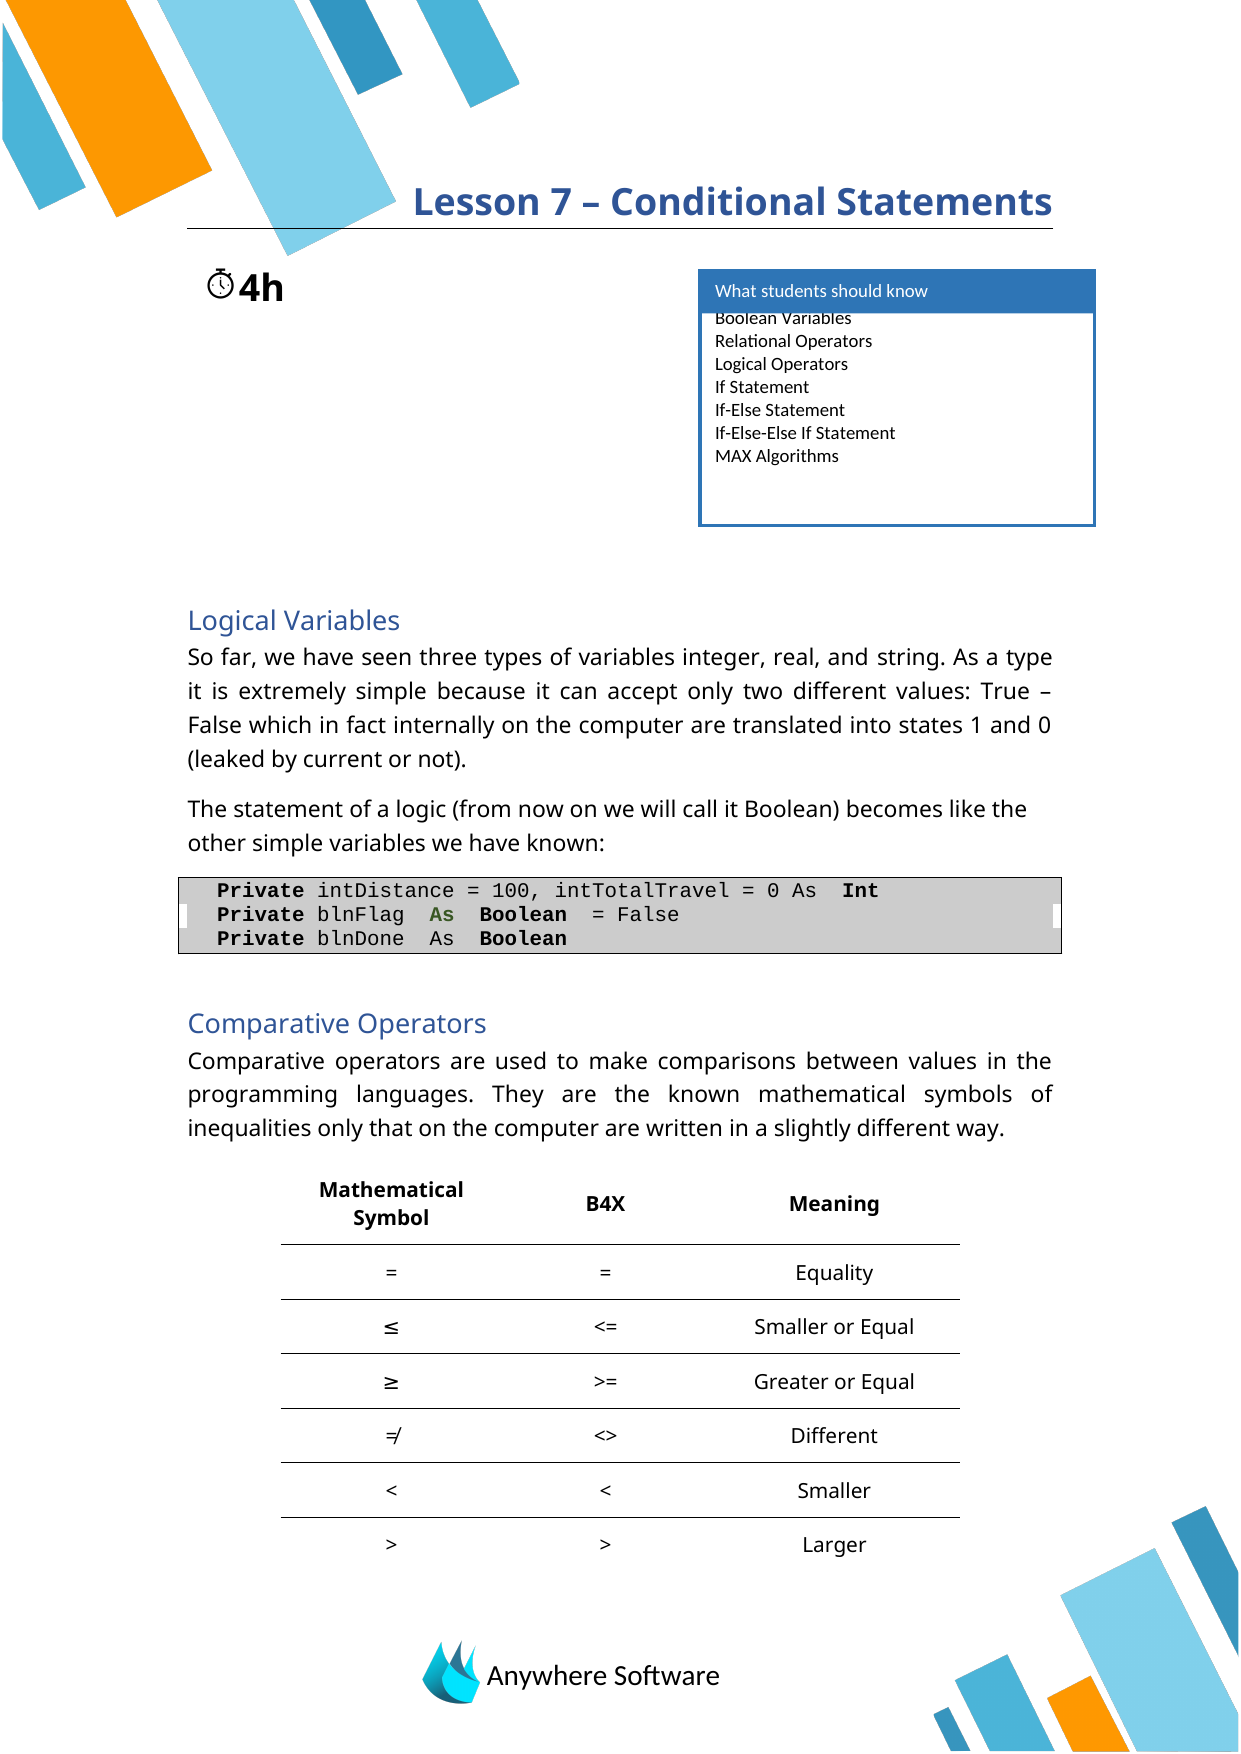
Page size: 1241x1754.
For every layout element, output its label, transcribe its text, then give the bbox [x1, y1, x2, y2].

picture [2, 0, 520, 256]
picture [933, 1506, 1239, 1752]
table_cell Equality [709, 1245, 960, 1299]
table_cell ≥ [281, 1354, 502, 1408]
table_header Meaning [709, 1163, 960, 1244]
table_cell Smaller [709, 1463, 960, 1517]
text Private intDistance = 100, intTotalTravel = 0 As Int [179, 878, 1061, 904]
text Private blnDone As Boolean [179, 924, 1061, 953]
table_cell = [281, 1245, 502, 1299]
picture [202, 265, 239, 302]
table_cell ≠ [281, 1409, 502, 1462]
table_cell < [502, 1463, 709, 1517]
table_cell Smaller or Equal [709, 1300, 960, 1353]
table_header B4X [502, 1163, 709, 1244]
text Private blnFlag As Boolean = False [187, 904, 1053, 924]
table_cell >= [502, 1354, 709, 1408]
table_cell > [502, 1518, 709, 1571]
table_header Mathematical Symbol [281, 1163, 502, 1244]
text Comparative operators are used to make comparisons between values in the programming languages. They are the known mathematical symbols of inequalities only that on the computer are written in a slightly different way. [187, 1044, 1053, 1143]
table_cell <= [502, 1300, 709, 1353]
table_cell Different [709, 1409, 960, 1462]
table_cell = [502, 1245, 709, 1299]
table_cell < [281, 1463, 502, 1517]
table_cell Greater or Equal [709, 1354, 960, 1408]
subtitle Lesson 7 – Conditional Statements [187, 175, 1053, 228]
table_cell ≤ [281, 1300, 502, 1353]
subtitle Comparative Operators [187, 1005, 1053, 1042]
picture [422, 1640, 481, 1704]
table_cell > [281, 1518, 502, 1571]
table_cell Larger [709, 1518, 960, 1571]
table_cell <> [502, 1409, 709, 1462]
text The statement of a logic (from now on we will call it Boolean) becomes like the other simple variables we have known: [187, 793, 1053, 858]
subtitle Logical Variables [187, 602, 1053, 638]
text 4h [202, 262, 296, 313]
text So far, we have seen three types of variables integer, real, and string. As a type it is extremely simple because it can accept only two different values: True – False which in fact internally on the computer are translated into states 1 and 0 (leaked by current or not). [187, 641, 1053, 774]
